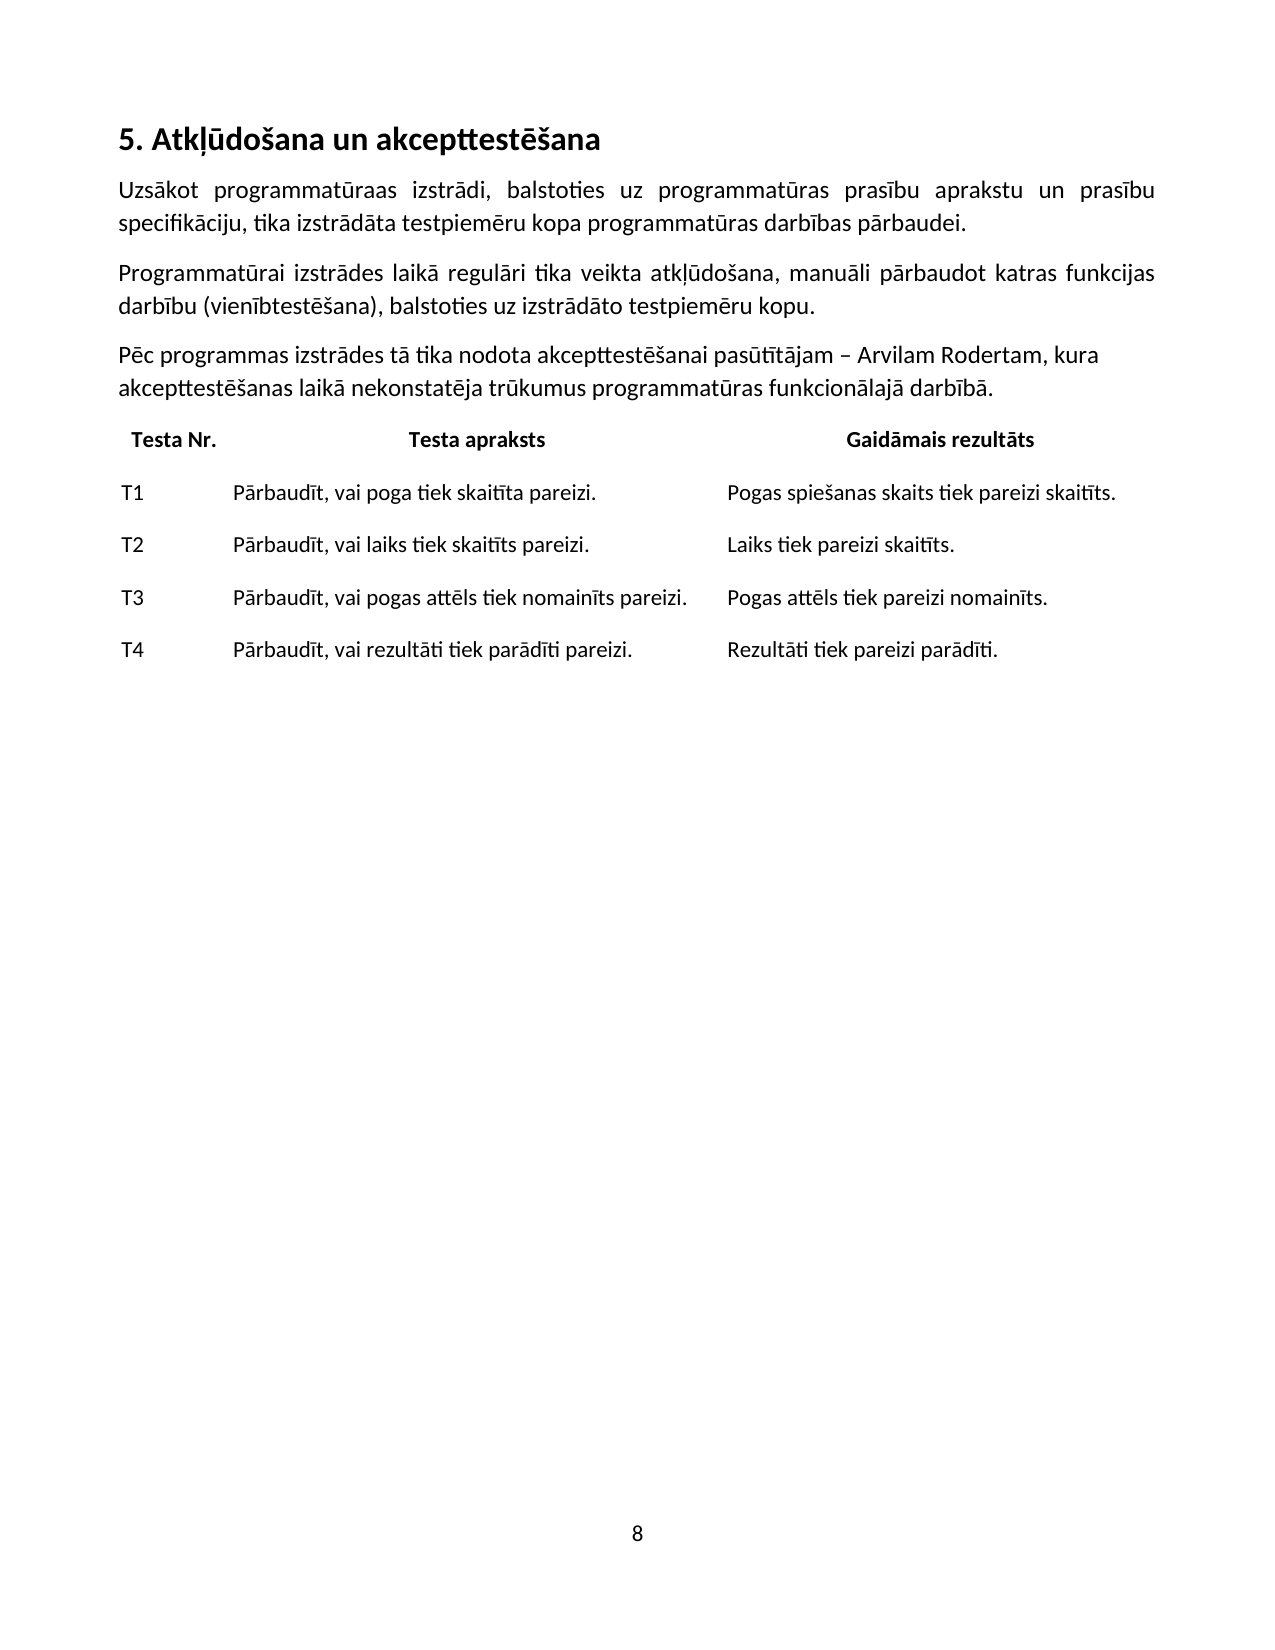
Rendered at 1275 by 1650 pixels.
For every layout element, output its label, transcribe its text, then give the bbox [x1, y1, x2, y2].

table_cell T2 [118, 527, 230, 580]
table_cell T3 [118, 580, 230, 632]
text Uzsākot programmatūraas izstrādi, balstoties uz programmatūras prasību aprakstu un prasību specifikāciju, tika izstrādāta testpiemēru kopa programmatūras darbības pārbaudei. [118, 174, 1157, 238]
text Programmatūrai izstrādes laikā regulāri tika veikta atkļūdošana, manuāli pārbaudot katras funkcijas darbību (vienībtestēšana), balstoties uz izstrādāto testpiemēru kopu. [118, 257, 1157, 321]
subtitle 5. Atkļūdošana un akcepttestēšana [118, 118, 1157, 159]
table_cell Pārbaudīt, vai laiks tiek skaitīts pareizi. [230, 527, 724, 580]
table_cell Rezultāti tiek pareizi parādīti. [724, 633, 1157, 685]
table_cell Pārbaudīt, vai pogas attēls tiek nomainīts pareizi. [230, 580, 724, 632]
table_header Testa apraksts [230, 422, 724, 475]
table_cell Pogas attēls tiek pareizi nomainīts. [724, 580, 1157, 632]
table_cell Laiks tiek pareizi skaitīts. [724, 527, 1157, 580]
table_header Testa Nr. [118, 422, 230, 475]
table_cell Pārbaudīt, vai rezultāti tiek parādīti pareizi. [230, 633, 724, 685]
table_cell T1 [118, 475, 230, 527]
text Pēc programmas izstrādes tā tika nodota akcepttestēšanai pasūtītājam – Arvilam Rodertam, kura akcepttestēšanas laikā nekonstatēja trūkumus programmatūras funkcionālajā darbībā. [118, 339, 1157, 403]
table_cell Pārbaudīt, vai poga tiek skaitīta pareizi. [230, 475, 724, 527]
table_header Gaidāmais rezultāts [724, 422, 1157, 475]
table_cell Pogas spiešanas skaits tiek pareizi skaitīts. [724, 475, 1157, 527]
table_cell T4 [118, 633, 230, 685]
